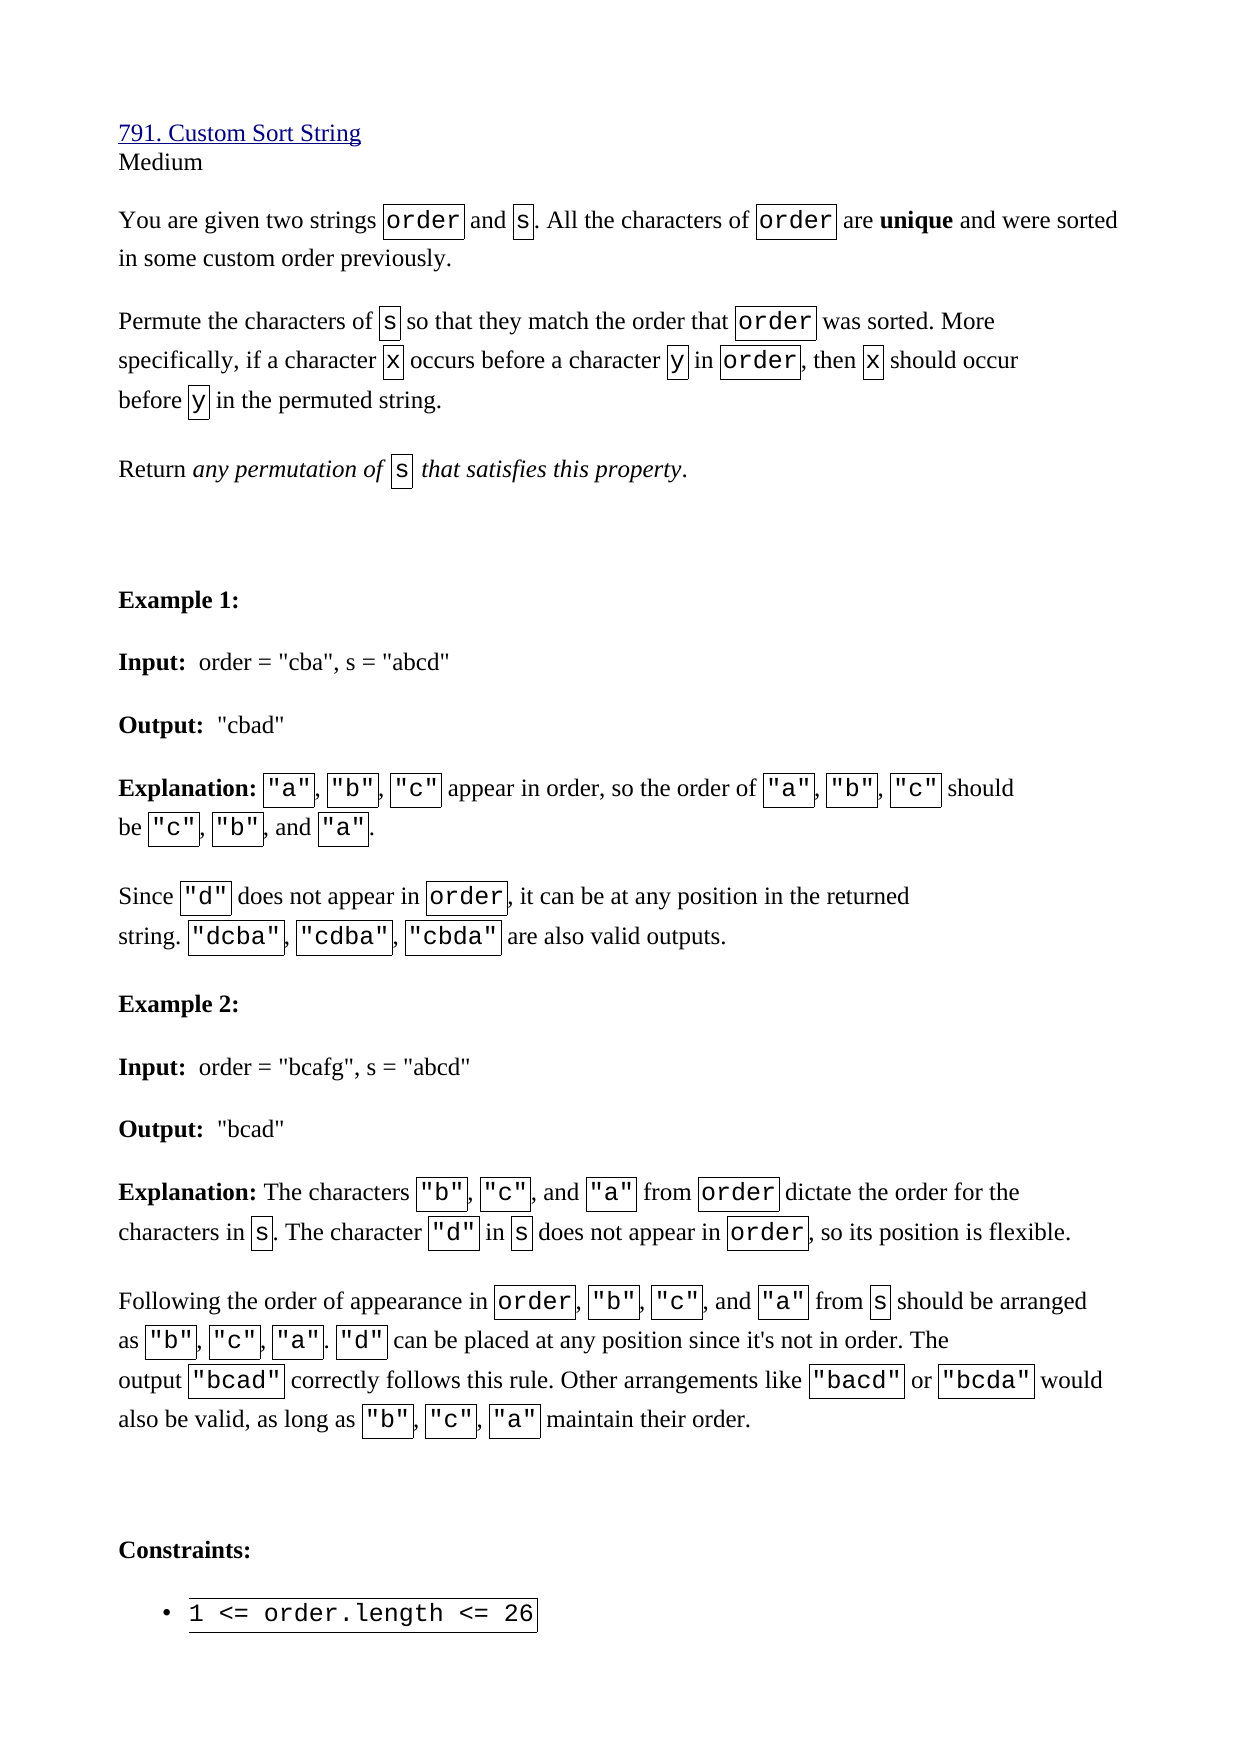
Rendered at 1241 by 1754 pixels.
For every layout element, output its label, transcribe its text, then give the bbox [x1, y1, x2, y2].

text Since "d" does not appear in order, it can be at any position in the returned string. "dcba", "cdba", "cbda" are also valid outputs. [118, 881, 1122, 955]
text Example 2: [118, 989, 1122, 1018]
text Input: order = "bcafg", s = "abcd" [118, 1052, 1122, 1081]
text You are given two strings order and s. All the characters of order are unique and were sorted in some custom order previously. [118, 204, 1122, 272]
text Explanation: The characters "b", "c", and "a" from order dictate the order for the characters in s. The character "d" in s does not appear in order, so its position is flexible. [118, 1177, 1122, 1251]
text that satisfies this property. [413, 453, 1122, 488]
list [538, 1598, 1122, 1632]
text 791. Custom Sort String [118, 118, 1122, 147]
text Constraints: [118, 1535, 1122, 1564]
text Medium [118, 147, 1122, 176]
text Following the order of appearance in order, "b", "c", and "a" from s should be arranged as "b", "c", "a". "d" can be placed at any position since it's not in order. The output "bcad" correctly follows this rule. Other arrangements like "bacd" or "bcda" would also be valid, as long as "b", "c", "a" maintain their order. [118, 1285, 1122, 1438]
text Explanation: "a", "b", "c" appear in order, so the order of "a", "b", "c" should be "c", "b", and "a". [118, 772, 1122, 846]
text Output: "cbad" [118, 710, 1122, 739]
text Return any permutation of s [118, 453, 412, 488]
text Input: order = "cba", s = "abcd" [118, 647, 1122, 676]
text Permute the characters of s so that they match the order that order was sorted. More specifically, if a character x occurs before a character y in order, then x should occur before y in the permuted string. [118, 306, 1122, 419]
text Example 1: [118, 585, 1122, 614]
list 1 <= order.length <= 26 [162, 1598, 537, 1632]
text Output: "bcad" [118, 1114, 1122, 1143]
